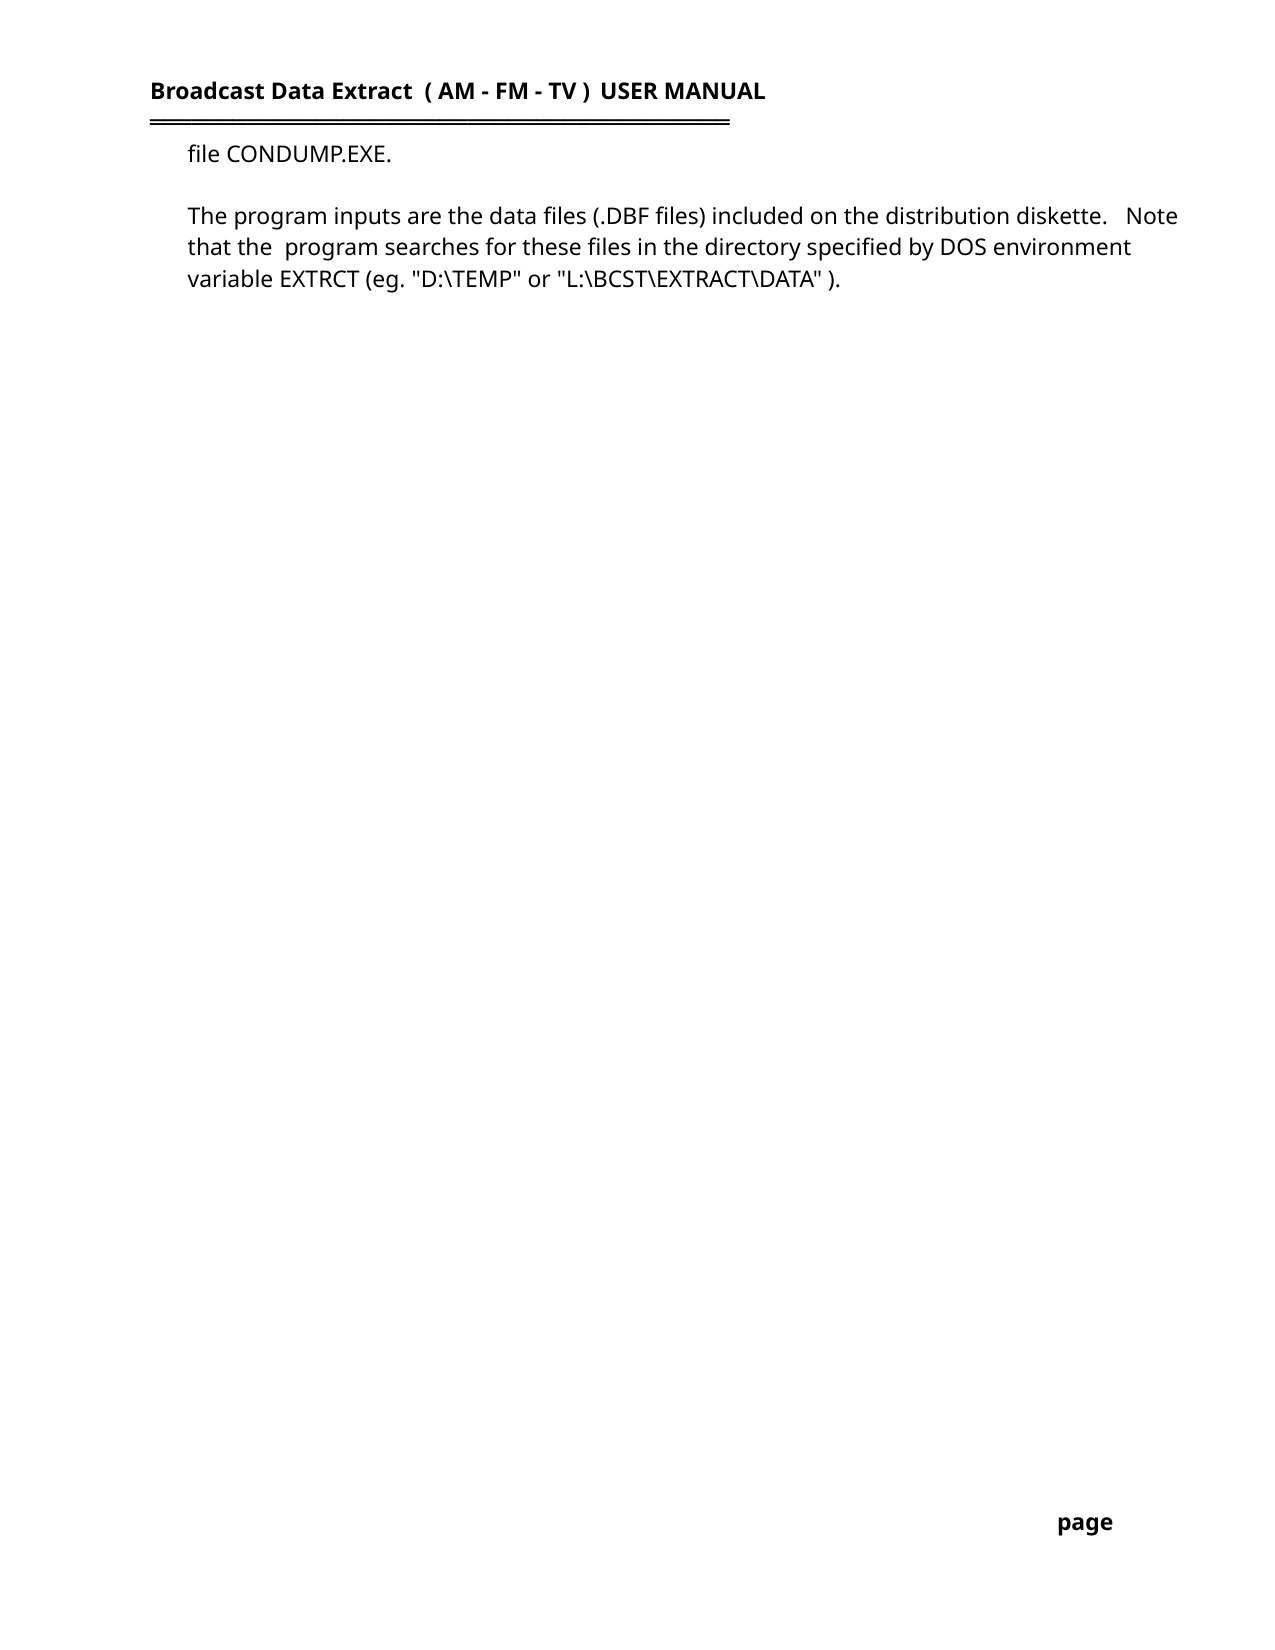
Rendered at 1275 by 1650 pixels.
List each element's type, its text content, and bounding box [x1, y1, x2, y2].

text file CONDUMP.EXE. [187, 137, 1200, 169]
text The program inputs are the data files (.DBF files) included on the distribution diskette. Note that the program searches for these files in the directory specified by DOS environment variable EXTRCT (eg. "D:\TEMP" or "L:\BCST\EXTRACT\DATA" ). [187, 200, 1200, 294]
